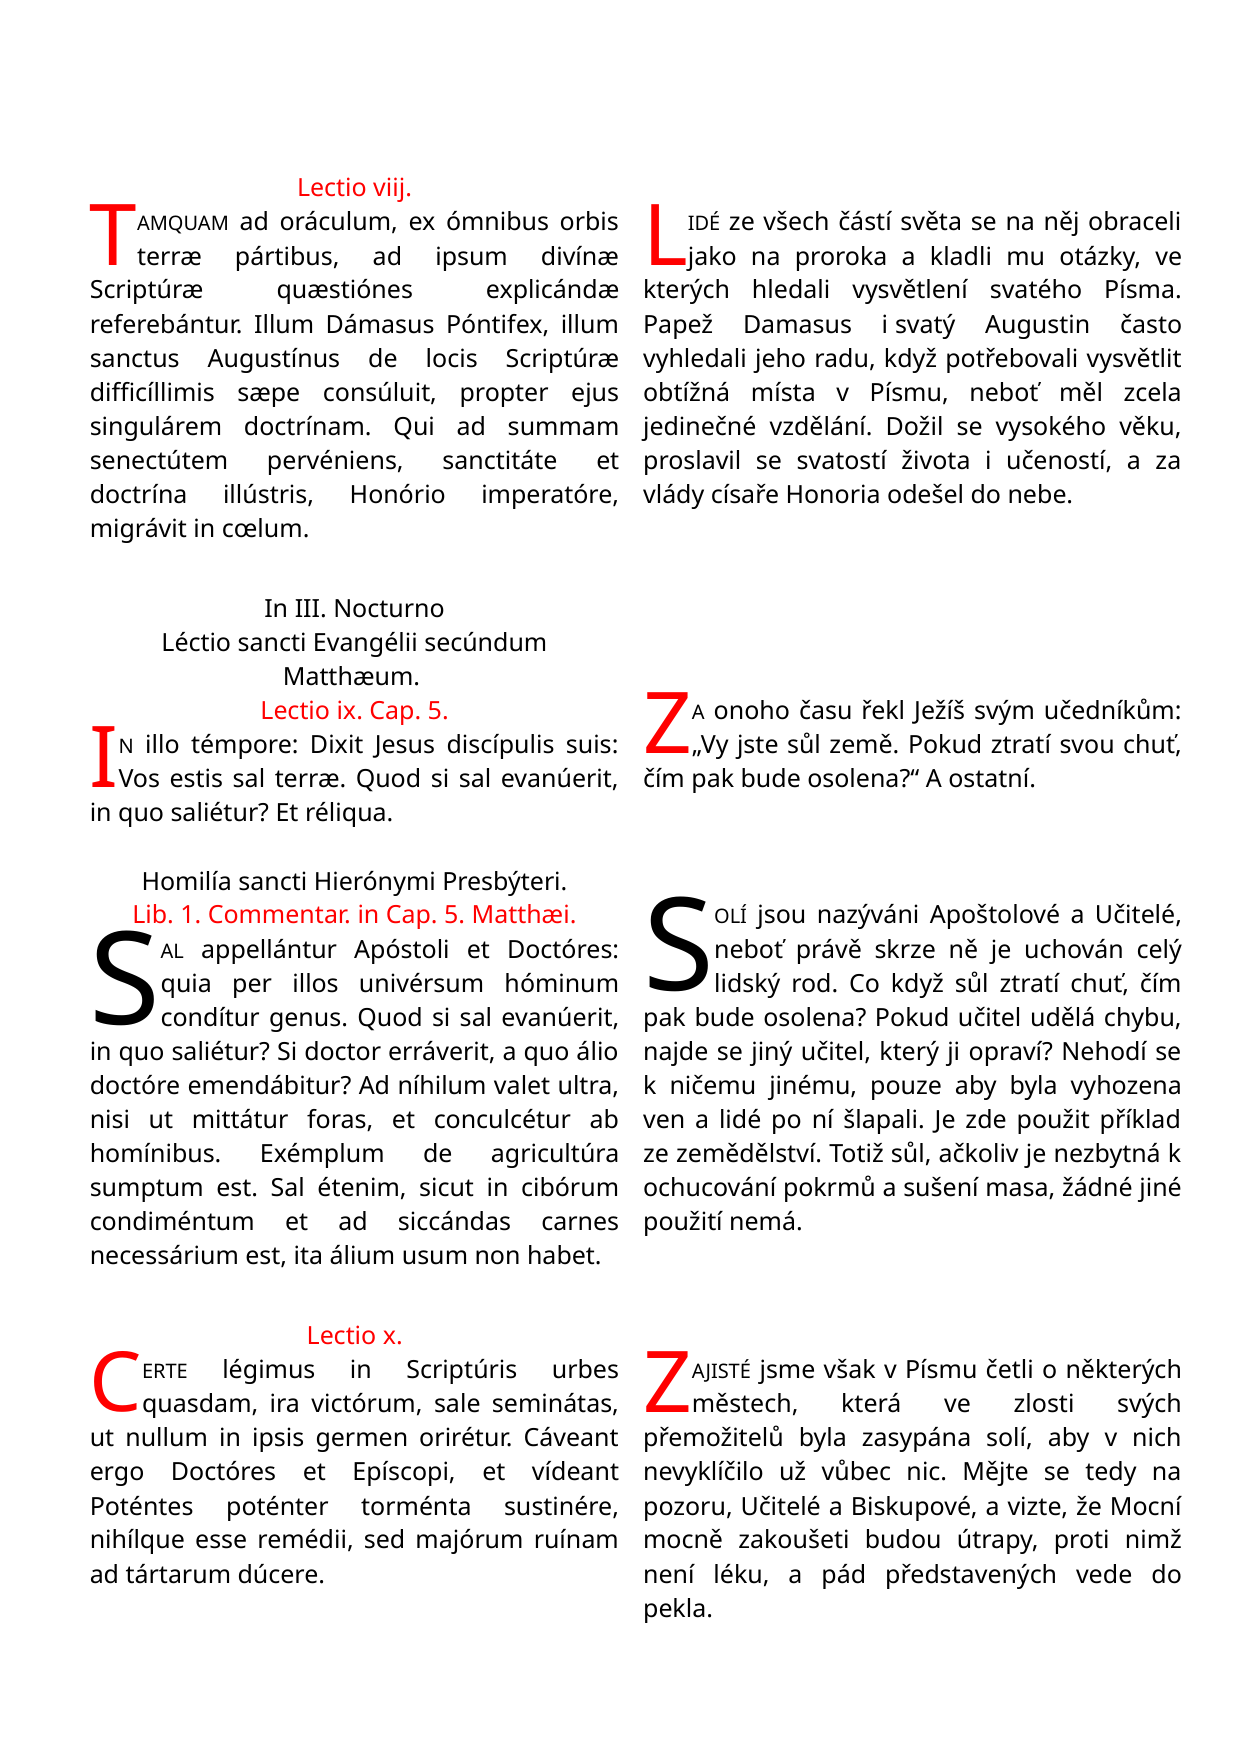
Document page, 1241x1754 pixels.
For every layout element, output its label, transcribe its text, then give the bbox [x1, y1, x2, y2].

table_cell Lectio viij. Tamquam ad oráculum, ex ómnibus orbis terræ pártibus, ad ipsum divínæ Scriptúræ quæstiónes explicándæ referebántur. Illum Dámasus Póntifex, illum sanctus Augustínus de locis Scriptúræ difficíllimis sæpe consúluit, propter ejus singulárem doctrínam. Qui ad summam senectútem pervéniens, sanctitáte et doctrína illústris, Honório imperatóre, migrávit in cœlum. [78, 164, 631, 585]
table_cell [78, 118, 631, 164]
table_cell Lidé ze všech částí světa se na něj obraceli jako na proroka a kladli mu otázky, ve kterých hledali vysvětlení svatého Písma. Papež Damasus i svatý Augustin často vyhledali jeho radu, když potřebovali vysvětlit obtížná místa v Písmu, neboť měl zcela jedinečné vzdělání. Dožil se vysokého věku, proslavil se svatostí života i učeností, a za vlády císaře Honoria odešel do nebe. [631, 164, 1194, 585]
table_cell Lectio x. Certe légimus in Scriptúris urbes quasdam, ira victórum, sale seminátas, ut nullum in ipsis germen orirétur. Cáveant ergo Doctóres et Epíscopi, et vídeant Poténtes poténter torménta sustinére, nihílque esse remédii, sed majórum ruínam ad tártarum dúcere. [78, 1312, 631, 1630]
table_cell Za onoho času řekl Ježíš svým učedníkům: „Vy jste sůl země. Pokud ztratí svou chuť, čím pak bude osolena?“ A ostatní. Solí jsou nazýváni Apoštolové a Učitelé, neboť právě skrze ně je uchován celý lidský rod. Co když sůl ztratí chuť, čím pak bude osolena? Pokud učitel udělá chybu, najde se jiný učitel, který ji opraví? Nehodí se k ničemu jinému, pouze aby byla vyhozena ven a lidé po ní šlapali. Je zde použit příklad ze zemědělství. Totiž sůl, ačkoliv je nezbytná k ochucování pokrmů a sušení masa, žádné jiné použití nemá. [631, 585, 1194, 1312]
table_cell In III. Nocturno Léctio sancti Evangélii secúndum Matthæum. Lectio ix. Cap. 5. In illo témpore: Dixit Jesus discípulis suis: Vos estis sal terræ. Quod si sal evanúerit, in quo saliétur? Et réliqua. Homilía sancti Hierónymi Presbýteri. Lib. 1. Commentar. in Cap. 5. Matthæi. Sal appellántur Apóstoli et Doctóres: quia per illos univérsum hóminum condítur genus. Quod si sal evanúerit, in quo saliétur? Si doctor erráverit, a quo álio doctóre emendábitur? Ad níhilum valet ultra, nisi ut mittátur foras, et conculcétur ab homínibus. Exémplum de agricultúra sumptum est. Sal étenim, sicut in cibórum condiméntum et ad siccándas carnes necessárium est, ita álium usum non habet. [78, 585, 631, 1312]
table_cell [631, 118, 1194, 164]
table_cell Zajisté jsme však v Písmu četli o některých městech, která ve zlosti svých přemožitelů byla zasypána solí, aby v nich nevyklíčilo už vůbec nic. Mějte se tedy na pozoru, Učitelé a Biskupové, a vizte, že Mocní mocně zakoušeti budou útrapy, proti nimž není léku, a pád představených vede do pekla. [631, 1312, 1194, 1630]
